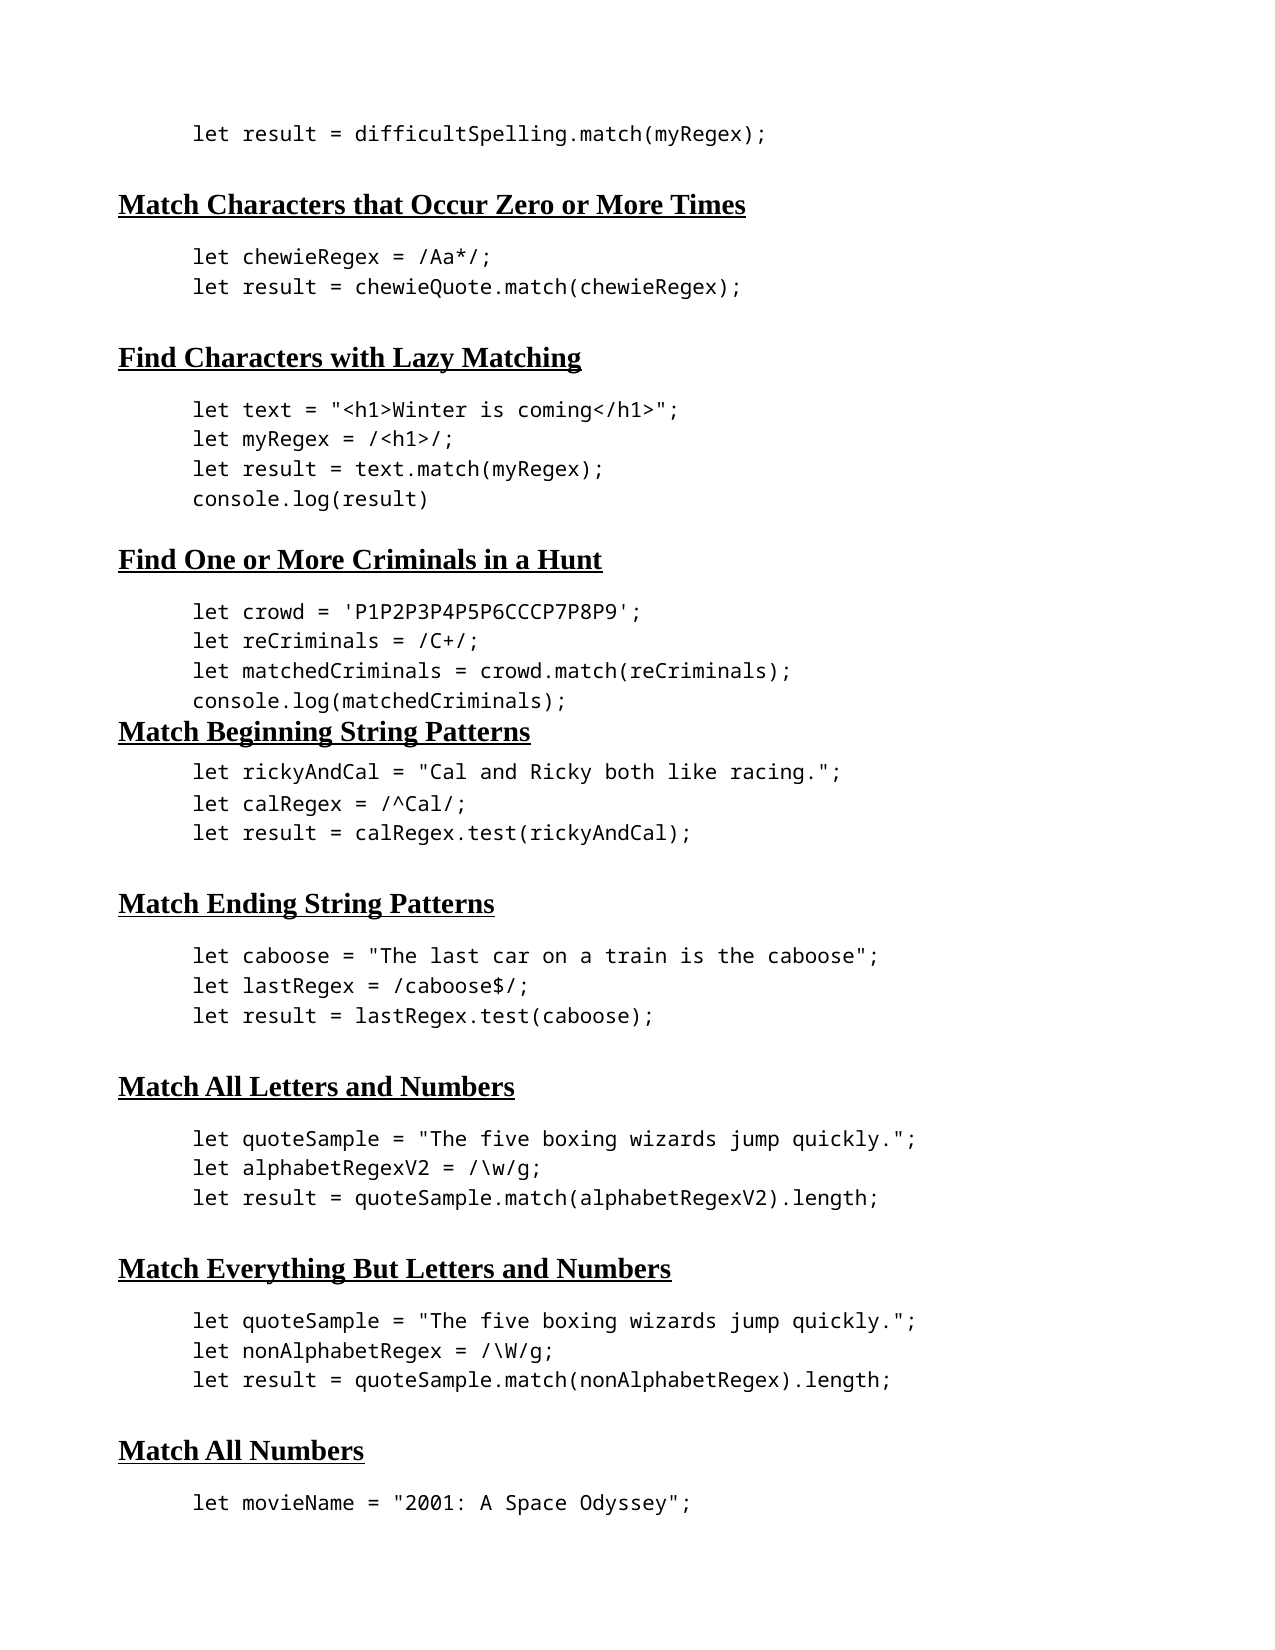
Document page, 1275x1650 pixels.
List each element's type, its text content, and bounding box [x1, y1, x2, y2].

text let result = difficultSpelling.match(myRegex); [118, 118, 1157, 148]
text let myRegex = /<h1>/; [118, 423, 1157, 453]
text Match Everything But Letters and Numbers [118, 1251, 1157, 1285]
text let quoteSample = "The five boxing wizards jump quickly."; [118, 1306, 1157, 1334]
text let caboose = "The last car on a train is the caboose"; [118, 941, 1157, 970]
text let crowd = 'P1P2P3P4P5P6CCCP7P8P9'; [118, 597, 1157, 625]
text let reCriminals = /C+/; [118, 625, 1157, 655]
text let result = calRegex.test(rickyAndCal); [118, 817, 1157, 847]
text let nonAlphabetRegex = /\W/g; [118, 1334, 1157, 1364]
text let result = lastRegex.test(caboose); [118, 999, 1157, 1029]
text let result = text.match(myRegex); [118, 453, 1157, 483]
text let rickyAndCal = "Cal and Ricky both like racing."; [118, 748, 1157, 788]
text Find One or More Criminals in a Hunt [118, 542, 1157, 576]
text let text = "<h1>Winter is coming</h1>"; [118, 395, 1157, 423]
text let result = chewieQuote.match(chewieRegex); [118, 271, 1157, 300]
text let matchedCriminals = crowd.match(reCriminals); [118, 655, 1157, 685]
text let quoteSample = "The five boxing wizards jump quickly."; [118, 1124, 1157, 1152]
text let alphabetRegexV2 = /\w/g; [118, 1152, 1157, 1182]
text console.log(matchedCriminals); [118, 685, 1157, 714]
text Match Ending String Patterns [118, 887, 1157, 920]
text Match All Numbers [118, 1433, 1157, 1467]
text Match All Letters and Numbers [118, 1069, 1157, 1102]
text let calRegex = /^Cal/; [118, 788, 1157, 817]
text console.log(result) [118, 483, 1157, 512]
text let chewieRegex = /Aa*/; [118, 242, 1157, 271]
text let lastRegex = /caboose$/; [118, 970, 1157, 999]
text Match Beginning String Patterns [118, 714, 1157, 748]
text let movieName = "2001: A Space Odyssey"; [118, 1488, 1157, 1517]
text Find Characters with Lazy Matching [118, 340, 1157, 374]
text let result = quoteSample.match(alphabetRegexV2).length; [118, 1182, 1157, 1212]
text let result = quoteSample.match(nonAlphabetRegex).length; [118, 1364, 1157, 1394]
text Match Characters that Occur Zero or More Times [118, 187, 1157, 221]
